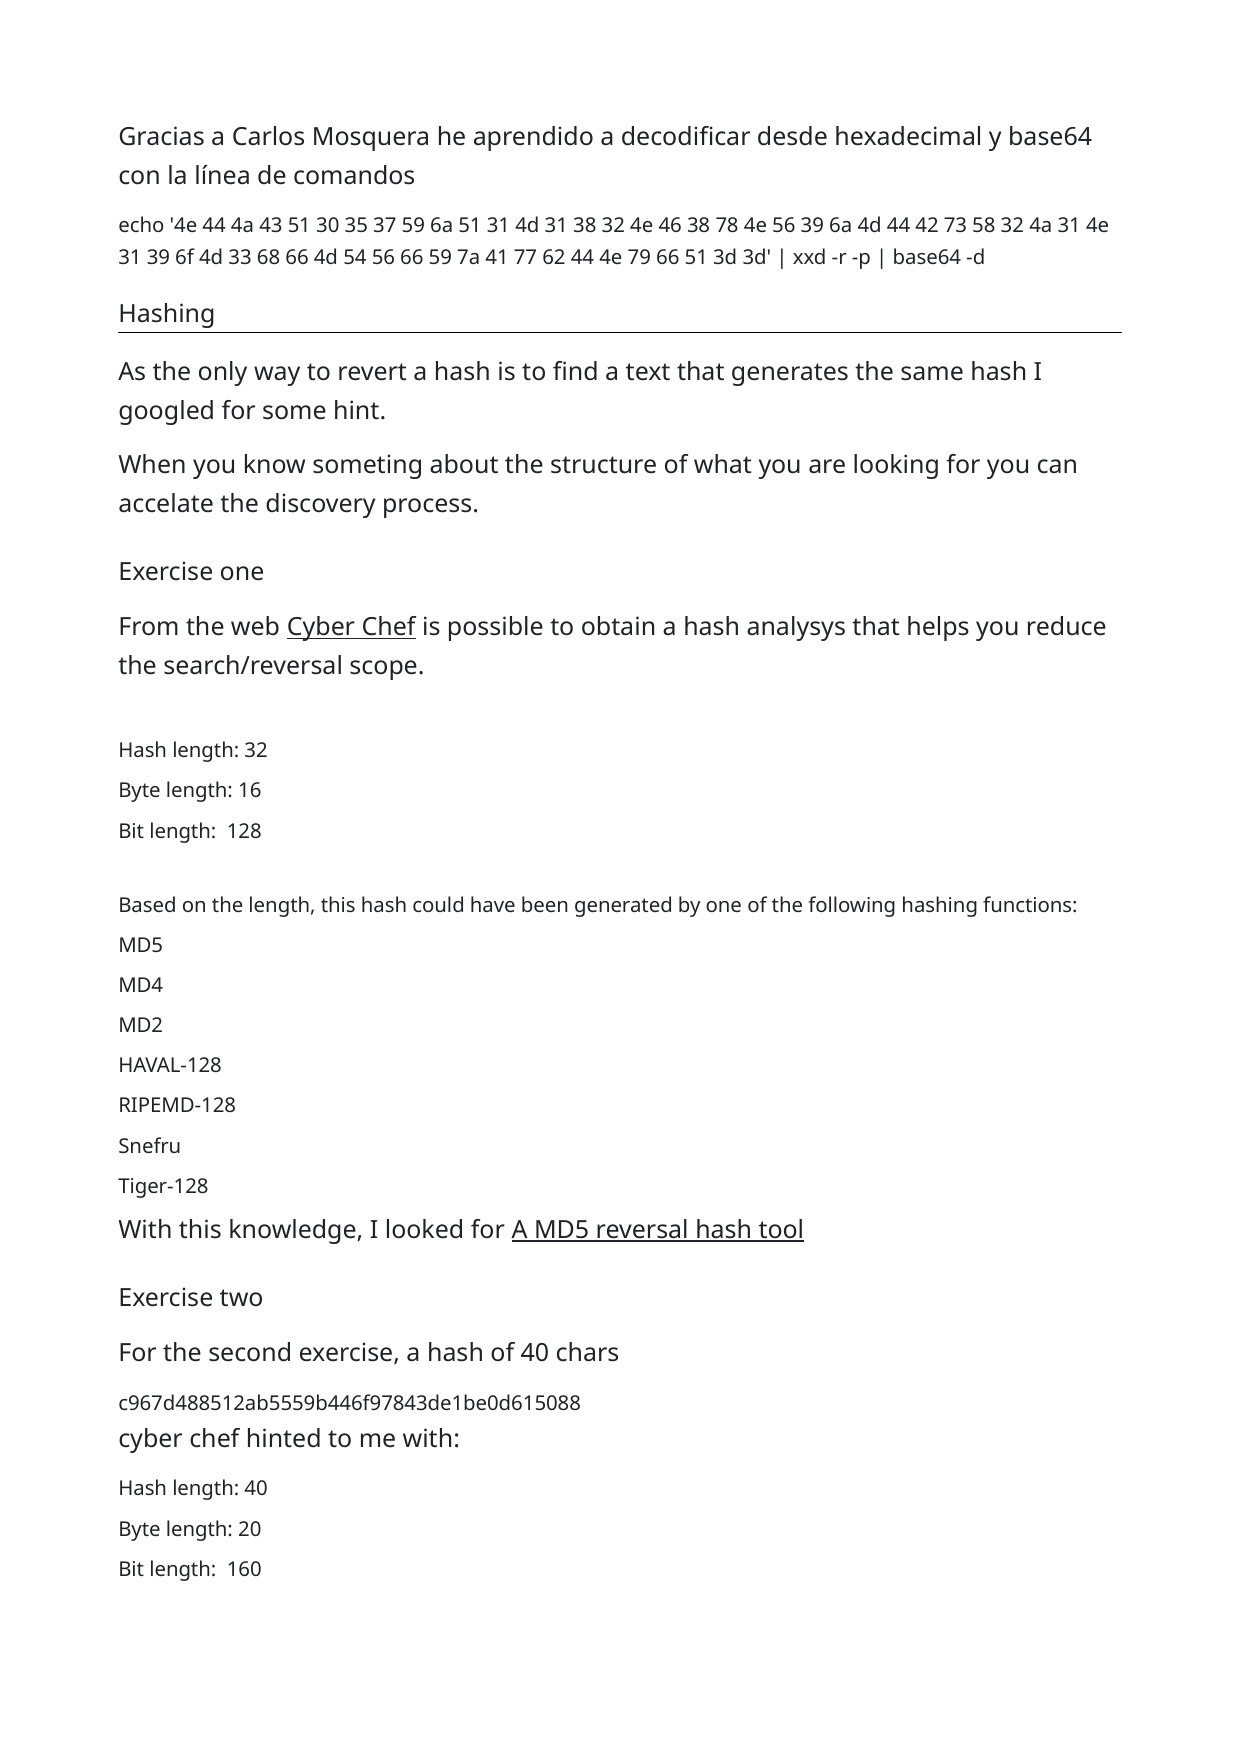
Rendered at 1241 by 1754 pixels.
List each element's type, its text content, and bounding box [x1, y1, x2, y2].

text As the only way to revert a hash is to find a text that generates the same hash I googled for some hint. [118, 353, 1122, 427]
text From the web Cyber Chef is possible to obtain a hash analysys that helps you reduce the search/reversal scope. [118, 609, 1122, 682]
subtitle Exercise two [118, 1280, 1122, 1314]
text HAVAL-128 [118, 1051, 1122, 1079]
text Byte length: 20 [118, 1514, 1122, 1542]
text MD4 [118, 971, 1122, 998]
text Byte length: 16 [118, 776, 1122, 804]
text Hash length: 32 [118, 736, 1122, 764]
text MD5 [118, 931, 1122, 958]
text For the second exercise, a hash of 40 chars [118, 1335, 1122, 1369]
text RIPEMD-128 [118, 1091, 1122, 1119]
text Bit length: 160 [118, 1554, 1122, 1582]
text Bit length: 128 [118, 816, 1122, 844]
text cyber chef hinted to me with: [118, 1420, 1122, 1454]
text Hash length: 40 [118, 1474, 1122, 1502]
text Based on the length, this hash could have been generated by one of the following hashing functions: [118, 891, 1122, 918]
subtitle Hashing [118, 295, 1122, 332]
text Tiger-128 [118, 1171, 1122, 1199]
text When you know someting about the structure of what you are looking for you can accelate the discovery process. [118, 446, 1122, 519]
text c967d488512ab5559b446f97843de1be0d615088 [118, 1388, 1122, 1416]
text echo '4e 44 4a 43 51 30 35 37 59 6a 51 31 4d 31 38 32 4e 46 38 78 4e 56 39 6a 4d 44 42 73 58 32 4a 31 4e 31 39 6f 4d 33 68 66 4d 54 56 66 59 7a 41 77 62 44 4e 79 66 51 3d 3d' | xxd -r -p | base64 -d [118, 211, 1122, 271]
text Snefru [118, 1131, 1122, 1159]
text Gracias a Carlos Mosquera he aprendido a decodificar desde hexadecimal y base64 con la línea de comandos [118, 118, 1122, 191]
text MD2 [118, 1011, 1122, 1039]
subtitle Exercise one [118, 554, 1122, 588]
text With this knowledge, I looked for A MD5 reversal hash tool [118, 1211, 1122, 1246]
